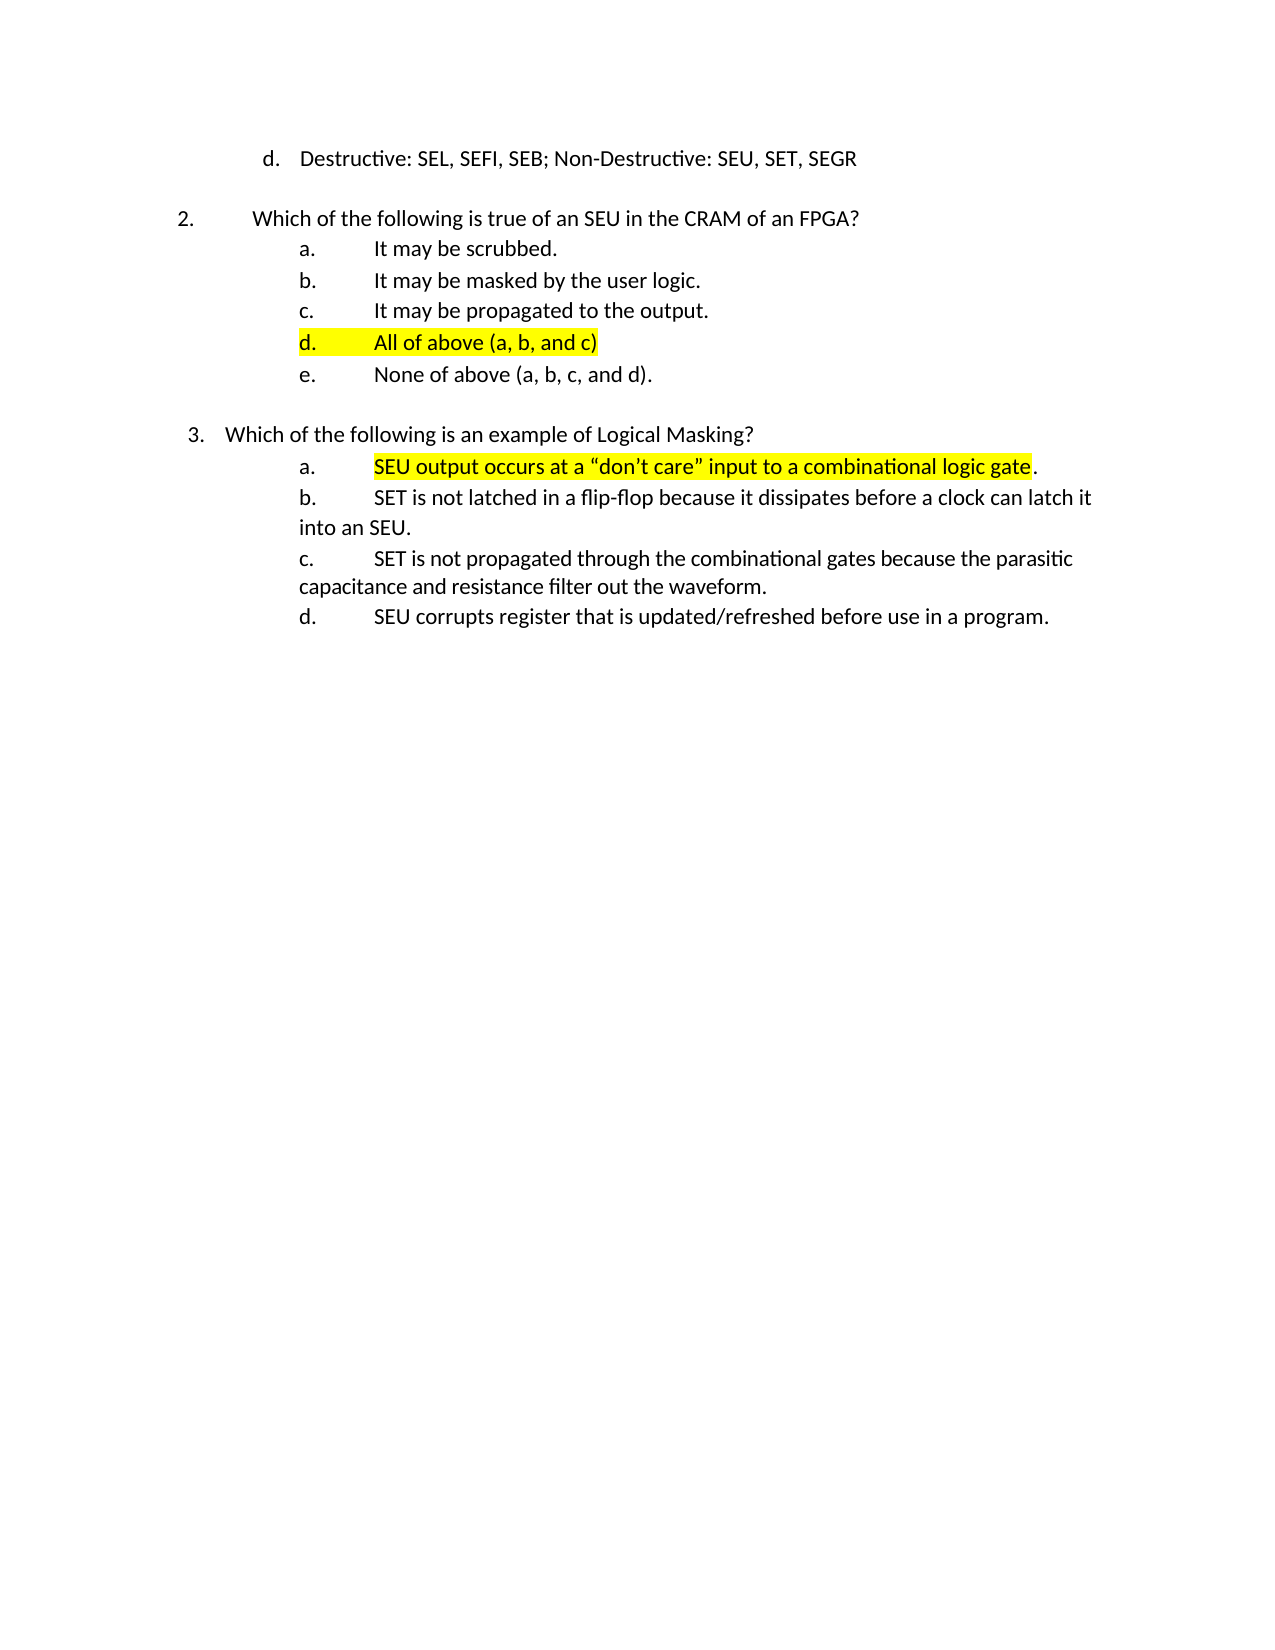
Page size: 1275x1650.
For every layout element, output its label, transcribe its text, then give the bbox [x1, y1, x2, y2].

list Destructive: SEL, SEFI, SEB; Non-Destructive: SEU, SET, SEGR [262, 144, 1125, 172]
list It may be scrubbed. [299, 234, 1125, 262]
list Which of the following is true of an SEU in the CRAM of an FPGA? [177, 204, 1114, 232]
list SEU corrupts register that is updated/refreshed before use in a program. [299, 602, 1125, 631]
list SEU output occurs at a “don’t care” input to a combinational logic gate. [299, 452, 1125, 480]
list It may be propagated to the output. [299, 296, 1125, 324]
list All of above (a, b, and c) [299, 328, 1125, 356]
list SET is not latched in a flip-flop because it dissipates before a clock can latch it into an SEU. [299, 483, 1125, 541]
list None of above (a, b, c, and d). [299, 360, 1125, 388]
list SET is not propagated through the combinational gates because the parasitic capacitance and resistance filter out the waveform. [299, 544, 1125, 601]
list It may be masked by the user logic. [299, 266, 1125, 294]
list Which of the following is an example of Logical Masking? [187, 420, 1125, 448]
